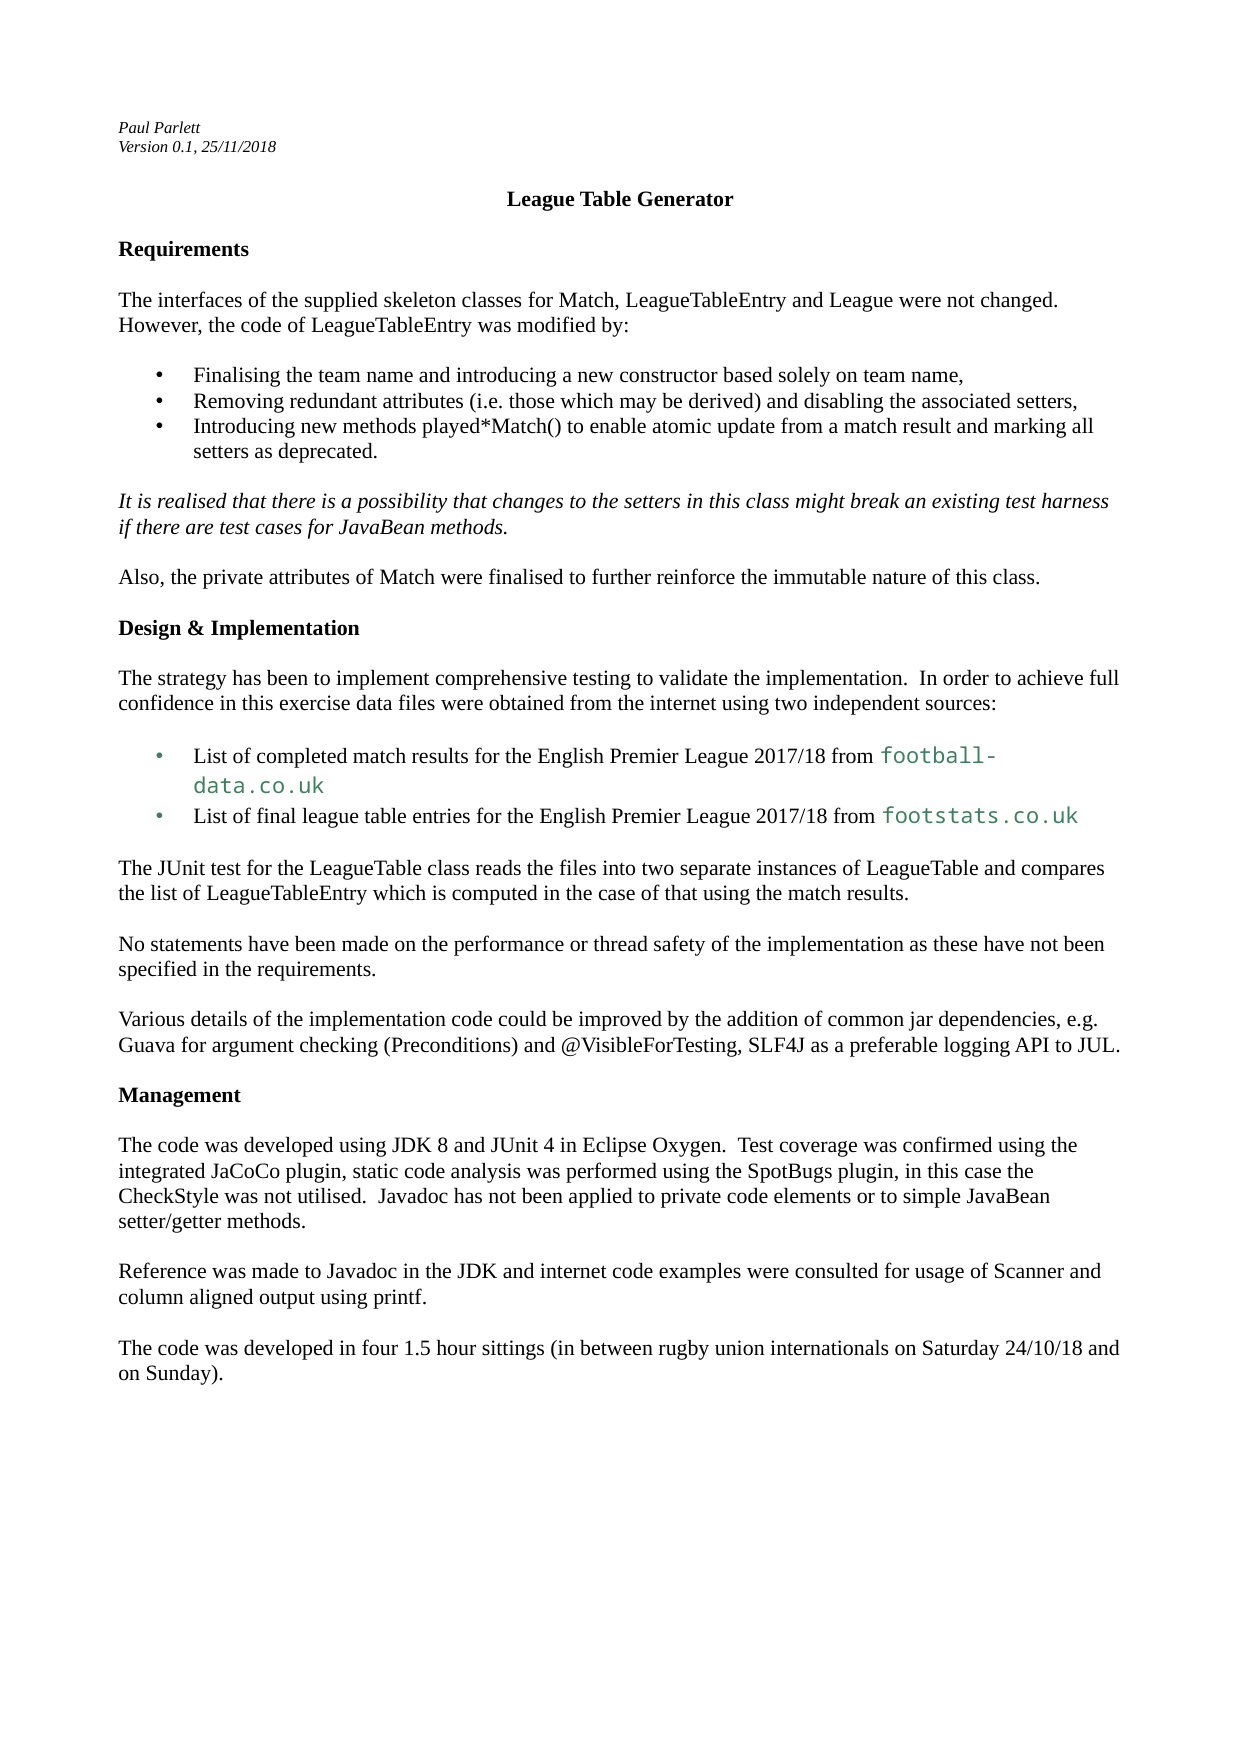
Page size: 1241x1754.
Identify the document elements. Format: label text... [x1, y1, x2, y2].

list Finalising the team name and introducing a new constructor based solely on team name, [156, 362, 1122, 388]
text No statements have been made on the performance or thread safety of the implementation as these have not been specified in the requirements. [118, 931, 1122, 981]
text It is realised that there is a possibility that changes to the setters in this class might break an existing test harness if there are test cases for JavaBean methods. [118, 488, 1122, 539]
text The code was developed in four 1.5 hour sittings (in between rugby union internationals on Saturday 24/10/18 and on Sunday). [118, 1335, 1122, 1386]
text The interfaces of the supplied skeleton classes for Match, LeagueTableEntry and League were not changed. However, the code of LeagueTableEntry was modified by: [118, 287, 1122, 337]
text Reference was made to Javadoc in the JDK and internet code examples were consulted for usage of Scanner and column aligned output using printf. [118, 1258, 1122, 1309]
text Various details of the implementation code could be improved by the addition of common jar dependencies, e.g. Guava for argument checking (Preconditions) and @VisibleForTesting, SLF4J as a preferable logging API to JUL. [118, 1006, 1122, 1057]
list List of final league table entries for the English Premier League 2017/18 from footstats.co.uk [156, 800, 1122, 830]
text Requirements [118, 236, 1122, 262]
list Removing redundant attributes (i.e. those which may be derived) and disabling the associated setters, [156, 388, 1122, 413]
list List of completed match results for the English Premier League 2017/18 from football-data.co.uk [156, 741, 1122, 800]
text Also, the private attributes of Match were finalised to further reinforce the immutable nature of this class. [118, 564, 1122, 589]
text Management [118, 1082, 1122, 1107]
text League Table Generator [118, 186, 1122, 211]
text Design & Implementation [118, 614, 1122, 640]
text The code was developed using JDK 8 and JUnit 4 in Eclipse Oxygen. Test coverage was confirmed using the integrated JaCoCo plugin, static code analysis was performed using the SpotBugs plugin, in this case the CheckStyle was not utilised. Javadoc has not been applied to private code elements or to simple JavaBean setter/getter methods. [118, 1132, 1122, 1233]
text The strategy has been to implement comprehensive testing to validate the implementation. In order to achieve full confidence in this exercise data files were obtained from the internet using two independent sources: [118, 665, 1122, 715]
list Introducing new methods played*Match() to enable atomic update from a match result and marking all setters as deprecated. [156, 413, 1122, 463]
text The JUnit test for the LeagueTable class reads the files into two separate instances of LeagueTable and compares the list of LeagueTableEntry which is computed in the case of that using the match results. [118, 855, 1122, 906]
